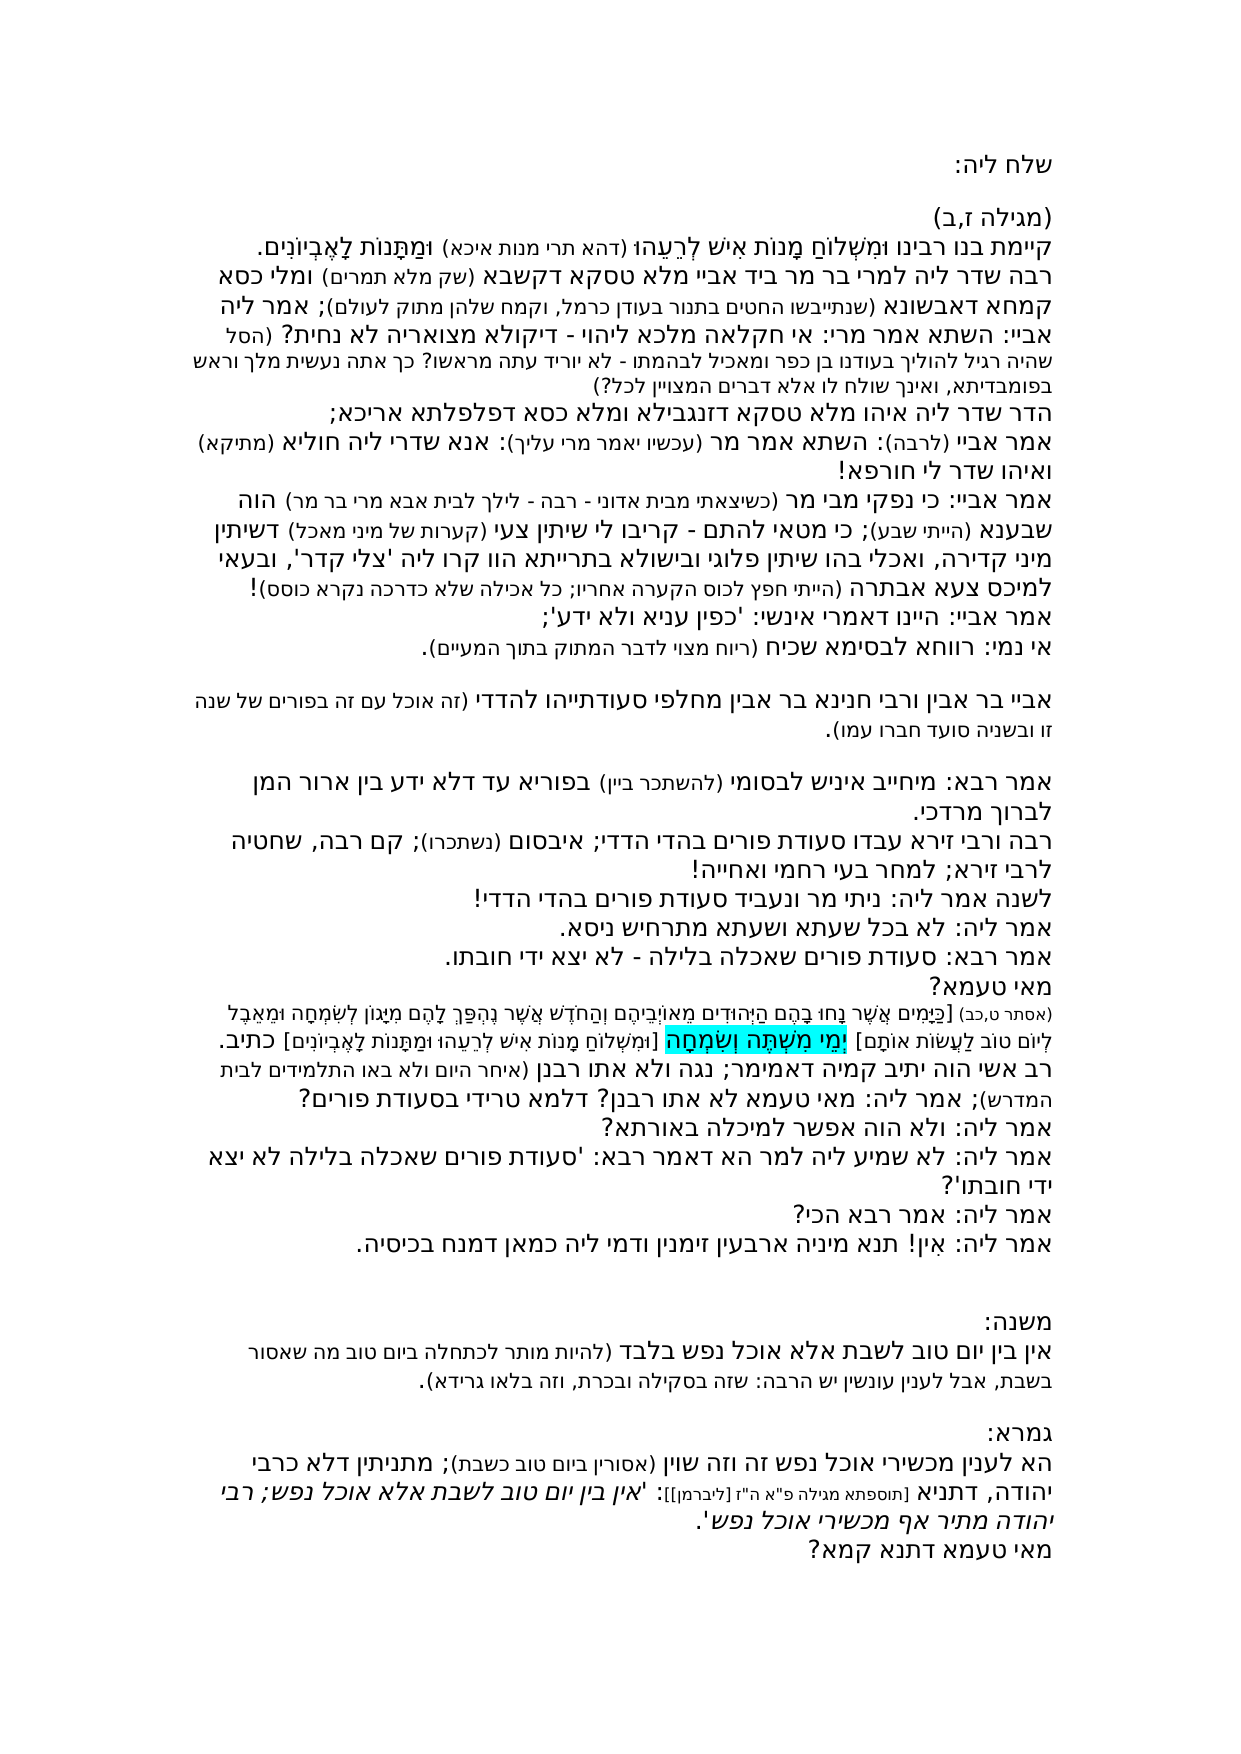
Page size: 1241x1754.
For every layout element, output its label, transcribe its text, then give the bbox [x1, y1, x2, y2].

text אמר ליה: לא בכל שעתא ושעתא מתרחיש ניסא. [187, 913, 1053, 943]
text גמרא: [187, 1418, 1053, 1448]
text אמר ליה: אִין! תנא מיניה ארבעין זימנין ודמי ליה כמאן דמנח בכיסיה. [187, 1230, 1053, 1259]
text שלח ליה: [187, 150, 1053, 179]
text קיימת בנו רבינו וּמִשְׁלוֹחַ מָנוֹת אִישׁ לְרֵעֵהוּ (דהא תרי מנות איכא) וּמַתָּנוֹת לָאֶבְיוֹנִים. [187, 232, 1053, 262]
text הדר שדר ליה איהו מלא טסקא דזנגבילא ומלא כסא דפלפלתא אריכא; [187, 398, 1053, 427]
text אמר ליה: ולא הוה אפשר למיכלה באורתא? [187, 1113, 1053, 1142]
text אמר רבא: סעודת פורים שאכלה בלילה - לא יצא ידי חובתו. [187, 943, 1053, 972]
text אי נמי: רווחא לבסימא שכיח (ריוח מצוי לדבר המתוק בתוך המעיים). [187, 632, 1053, 661]
text אמר אביי: כי נפקי מבי מר (כשיצאתי מבית אדוני - רבה - לילך לבית אבא מרי בר מר) הוה שבענא (הייתי שבע); כי מטאי להתם - קריבו לי שיתין צעי (קערות של מיני מאכל) דשיתין מיני קדירה, ואכלי בהו שיתין פלוגי ובישולא בתרייתא הוו קרו ליה 'צלי קדר', ובעאי למיכס צעא אבתרה (הייתי חפץ לכוס הקערה אחריו; כל אכילה שלא כדרכה נקרא כוסס)! [187, 486, 1053, 603]
text אמר ליה: לא שמיע ליה למר הא דאמר רבא: 'סעודת פורים שאכלה בלילה לא יצא ידי חובתו'? [187, 1142, 1053, 1201]
text רבה ורבי זירא עבדו סעודת פורים בהדי הדדי; איבסום (נשתכרו); קם רבה, שחטיה לרבי זירא; למחר בעי רחמי ואחייה! [187, 826, 1053, 884]
text מאי טעמא דתנא קמא? [187, 1535, 1053, 1564]
text אמר ליה: אמר רבא הכי? [187, 1201, 1053, 1230]
text (אסתר ט,כב) [כַּיָּמִים אֲשֶׁר נָחוּ בָהֶם הַיְּהוּדִים מֵאוֹיְבֵיהֶם וְהַחֹדֶשׁ אֲשֶׁר נֶהְפַּךְ לָהֶם מִיָּגוֹן לְשִׂמְחָה וּמֵאֵבֶל לְיוֹם טוֹב לַעֲשׂוֹת אוֹתָם] יְמֵי מִשְׁתֶּה וְשִׂמְחָה [וּמִשְׁלוֹחַ מָנוֹת אִישׁ לְרֵעֵהוּ וּמַתָּנוֹת לָאֶבְיוֹנִים] כתיב. [187, 1001, 1053, 1054]
text אמר אביי: היינו דאמרי אינשי: 'כפין עניא ולא ידע'; [187, 603, 1053, 632]
text אביי בר אבין ורבי חנינא בר אבין מחלפי סעודתייהו להדדי (זה אוכל עם זה בפורים של שנה זו ובשניה סועד חברו עמו). [187, 685, 1053, 743]
text (מגילה ז,ב) [187, 203, 1053, 232]
text רב אשי הוה יתיב קמיה דאמימר; נגה ולא אתו רבנן (איחר היום ולא באו התלמידים לבית המדרש); אמר ליה: מאי טעמא לא אתו רבנן? דלמא טרידי בסעודת פורים? [187, 1054, 1053, 1113]
text אמר רבא: מיחייב איניש לבסומי (להשתכר ביין) בפוריא עד דלא ידע בין ארור המן לברוך מרדכי. [187, 767, 1053, 826]
text אין בין יום טוב לשבת אלא אוכל נפש בלבד (להיות מותר לכתחלה ביום טוב מה שאסור בשבת, אבל לענין עונשין יש הרבה: שזה בסקילה ובכרת, וזה בלאו גרידא). [187, 1336, 1053, 1394]
text אמר אביי (לרבה): השתא אמר מר (עכשיו יאמר מרי עליך): אנא שדרי ליה חוליא (מתיקא) ואיהו שדר לי חורפא! [187, 427, 1053, 486]
text מאי טעמא? [187, 972, 1053, 1001]
text משנה: [187, 1307, 1053, 1336]
text רבה שדר ליה למרי בר מר ביד אביי מלא טסקא דקשבא (שק מלא תמרים) ומלי כסא קמחא דאבשונא (שנתייבשו החטים בתנור בעודן כרמל, וקמח שלהן מתוק לעולם); אמר ליה אביי: השתא אמר מרי: אי חקלאה מלכא ליהוי - דיקולא מצואריה לא נחית? (הסל שהיה רגיל להוליך בעודנו בן כפר ומאכיל לבהמתו - לא יוריד עתה מראשו? כך אתה נעשית מלך וראש בפומבדיתא, ואינך שולח לו אלא דברים המצויין לכל?) [187, 262, 1053, 398]
text לשנה אמר ליה: ניתי מר ונעביד סעודת פורים בהדי הדדי! [187, 884, 1053, 913]
text הא לענין מכשירי אוכל נפש זה וזה שוין (אסורין ביום טוב כשבת); מתניתין דלא כרבי יהודה, דתניא [תוספתא מגילה פ"א ה"ז [ליברמן]]: 'אין בין יום טוב לשבת אלא אוכל נפש; רבי יהודה מתיר אף מכשירי אוכל נפש'. [187, 1448, 1053, 1535]
